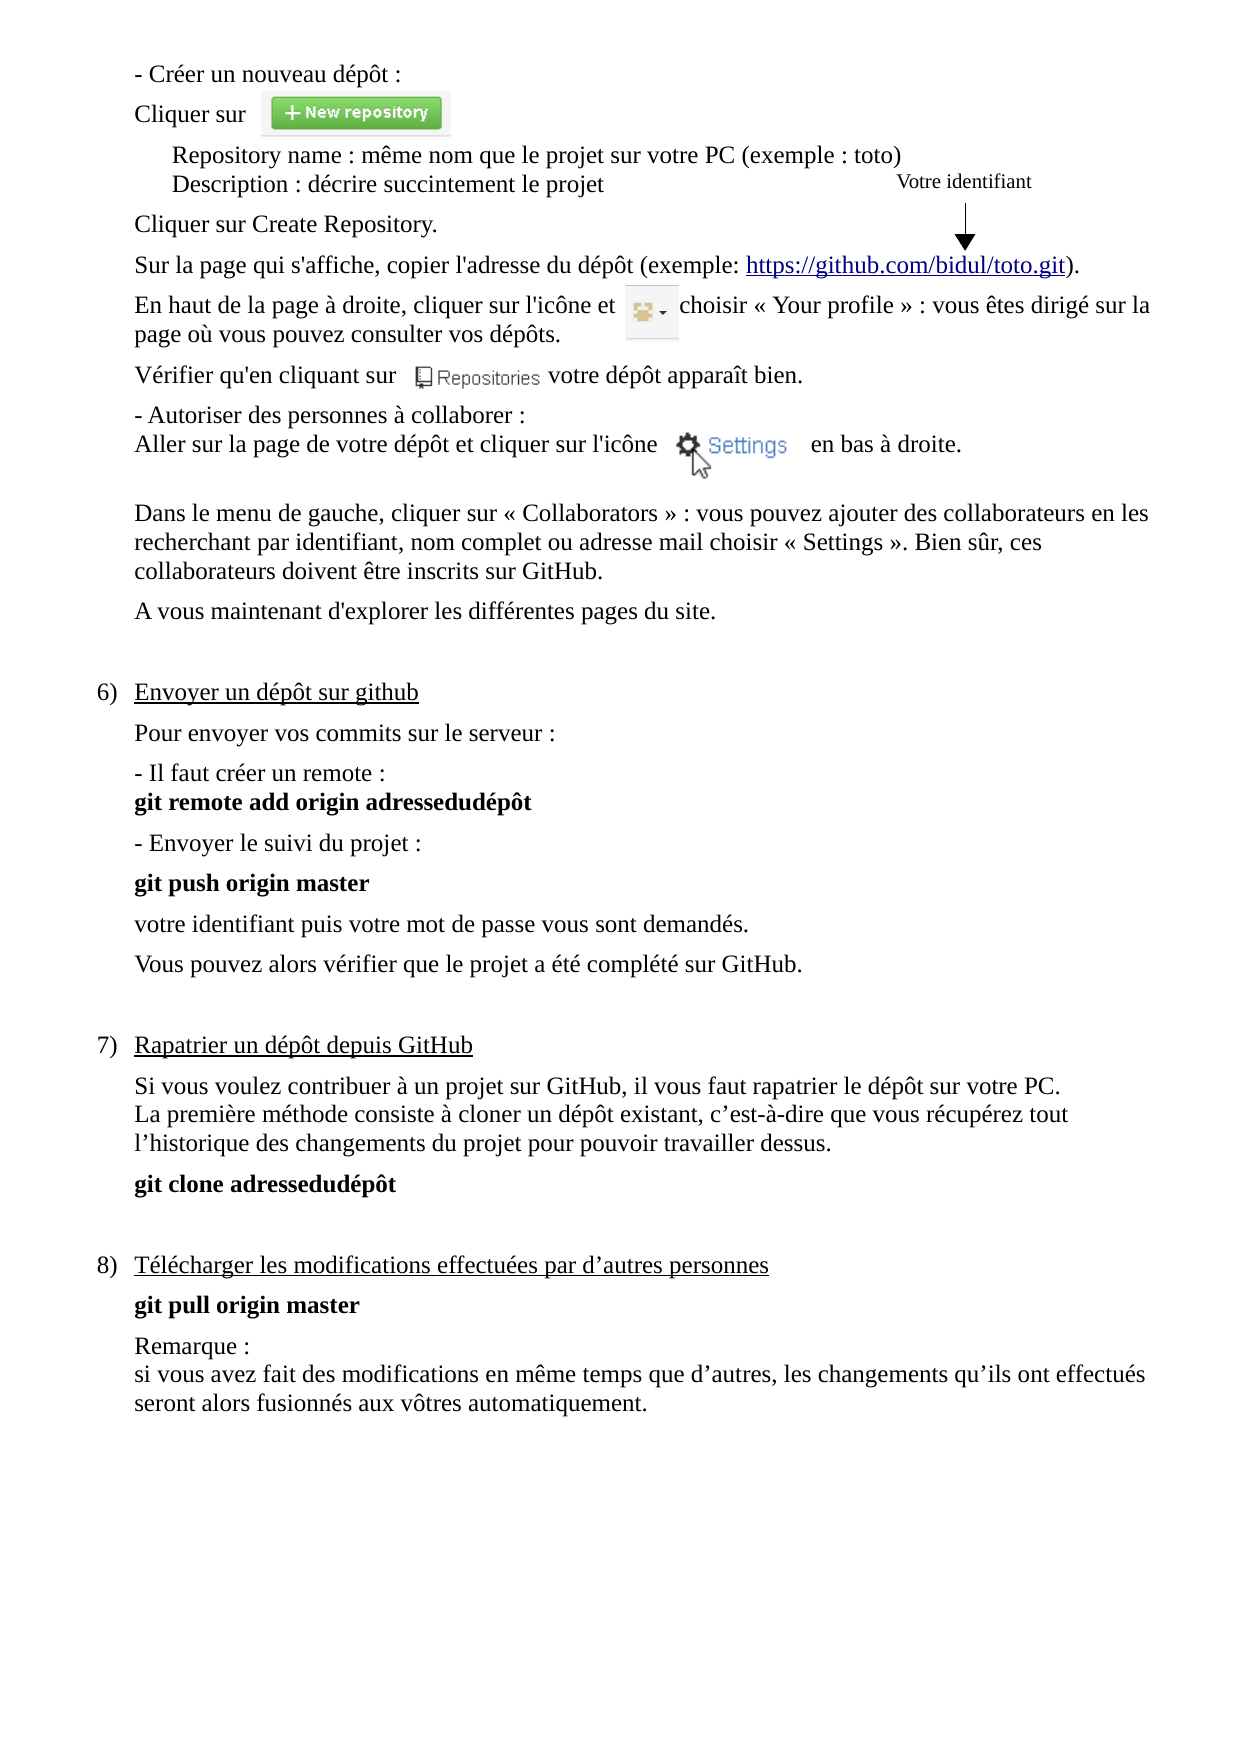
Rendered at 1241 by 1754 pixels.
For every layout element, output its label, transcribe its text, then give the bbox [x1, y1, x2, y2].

list [451, 99, 1181, 128]
list - Autoriser des personnes à collaborer : Aller sur la page de votre dépôt et cliquer sur l'icône en bas à droite. [97, 400, 1181, 486]
list git pull origin master [97, 1290, 1181, 1319]
list A vous maintenant d'explorer les différentes pages du site. [97, 596, 1181, 625]
list Si vous voulez contribuer à un projet sur GitHub, il vous faut rapatrier le dépôt sur votre PC. La première méthode consiste à cloner un dépôt existant, c’est-à-dire que vous récupérez tout l’historique des changements du projet pour pouvoir travailler dessus. [97, 1071, 1181, 1157]
picture [412, 359, 542, 394]
list Rapatrier un dépôt depuis GitHub [97, 1030, 1181, 1059]
list Cliquer sur Create Repository. [97, 209, 965, 238]
list Remarque : si vous avez fait des modifications en même temps que d’autres, les changements qu’ils ont effectués seront alors fusionnés aux vôtres automatiquement. [97, 1331, 1181, 1417]
list - Créer un nouveau dépôt : [97, 59, 1181, 88]
picture [260, 91, 451, 140]
list Télécharger les modifications effectuées par d’autres personnes [97, 1250, 1181, 1278]
picture [672, 425, 799, 482]
list Vérifier qu'en cliquant sur [97, 360, 412, 388]
list Sur la page qui s'affiche, copier l'adresse du dépôt (exemple: https://github.com/bidul/toto.git). [97, 250, 1181, 279]
list [966, 209, 1181, 238]
list votre identifiant puis votre mot de passe vous sont demandés. [97, 909, 1181, 937]
list Vous pouvez alors vérifier que le projet a été complété sur GitHub. [97, 949, 1181, 978]
list git push origin master [97, 868, 1181, 897]
list - Envoyer le suivi du projet : [97, 828, 1181, 856]
list votre dépôt apparaît bien. [542, 360, 1181, 388]
list Pour envoyer vos commits sur le serveur : [97, 718, 1181, 747]
picture [625, 285, 679, 341]
list Repository name : même nom que le projet sur votre PC (exemple : toto) Description : décrire succintement le projet [134, 140, 1181, 198]
list Dans le menu de gauche, cliquer sur « Collaborators » : vous pouvez ajouter des collaborateurs en les recherchant par identifiant, nom complet ou adresse mail choisir « Settings ». Bien sûr, ces collaborateurs doivent être inscrits sur GitHub. [97, 498, 1181, 584]
list Cliquer sur [97, 99, 260, 128]
list git clone adressedudépôt [97, 1169, 1181, 1197]
list En haut de la page à droite, cliquer sur l'icône et choisir « Your profile » : vous êtes dirigé sur la page où vous pouvez consulter vos dépôts. [97, 290, 1181, 348]
list - Il faut créer un remote : git remote add origin adressedudépôt [97, 758, 1181, 816]
list Envoyer un dépôt sur github [97, 677, 1181, 706]
